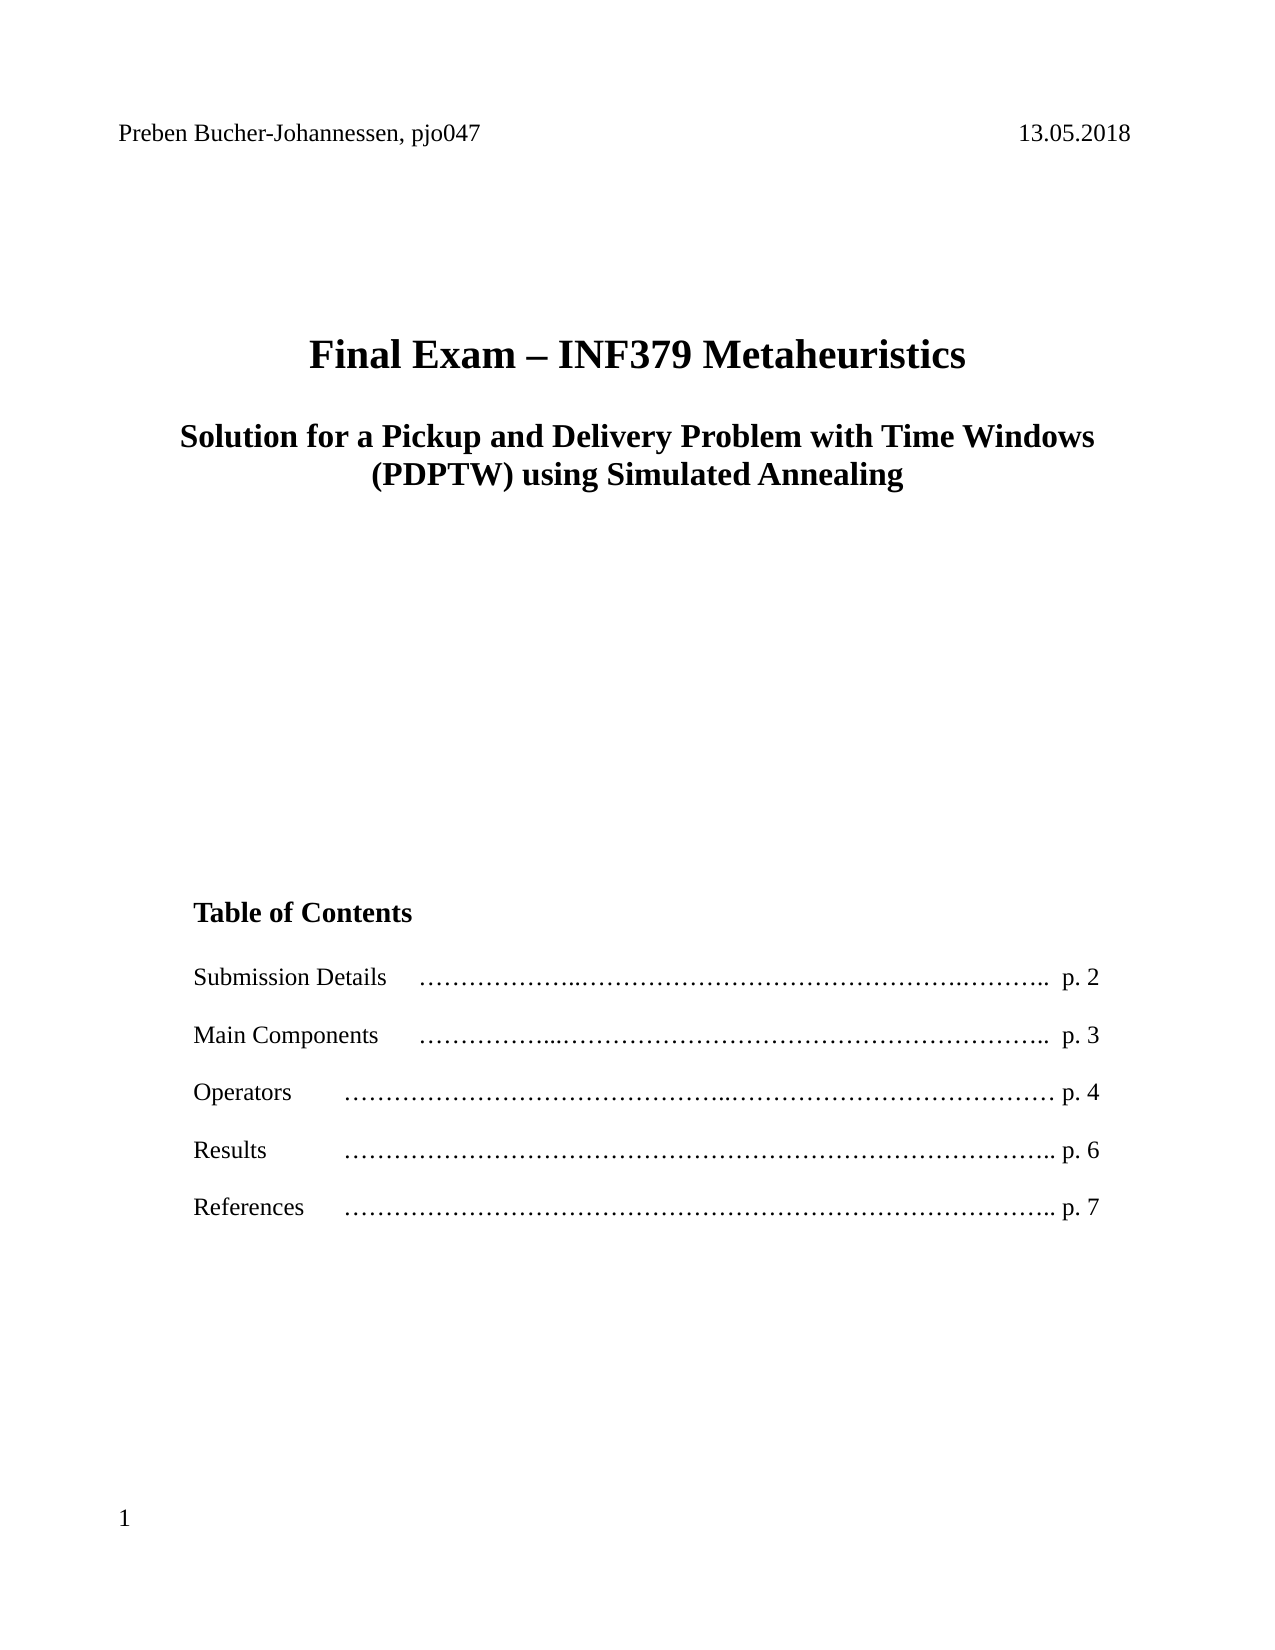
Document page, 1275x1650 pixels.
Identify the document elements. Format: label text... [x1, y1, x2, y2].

text Operators ………………………………………..………………………………… p. 4 [118, 1077, 1157, 1106]
text Table of Contents [118, 895, 1157, 929]
text Results ………………………………………………………………………….. p. 6 [118, 1135, 1157, 1163]
text Solution for a Pickup and Delivery Problem with Time Windows (PDPTW) using Simulated Annealing [118, 416, 1157, 493]
text Final Exam – INF379 Metaheuristics [118, 330, 1157, 378]
text Main Components ……………...………………………………………………….. p. 3 [118, 1020, 1157, 1048]
text Submission Details ………………..……………………………………….……….. p. 2 [118, 962, 1157, 991]
text References ………………………………………………………………………….. p. 7 [118, 1192, 1157, 1221]
